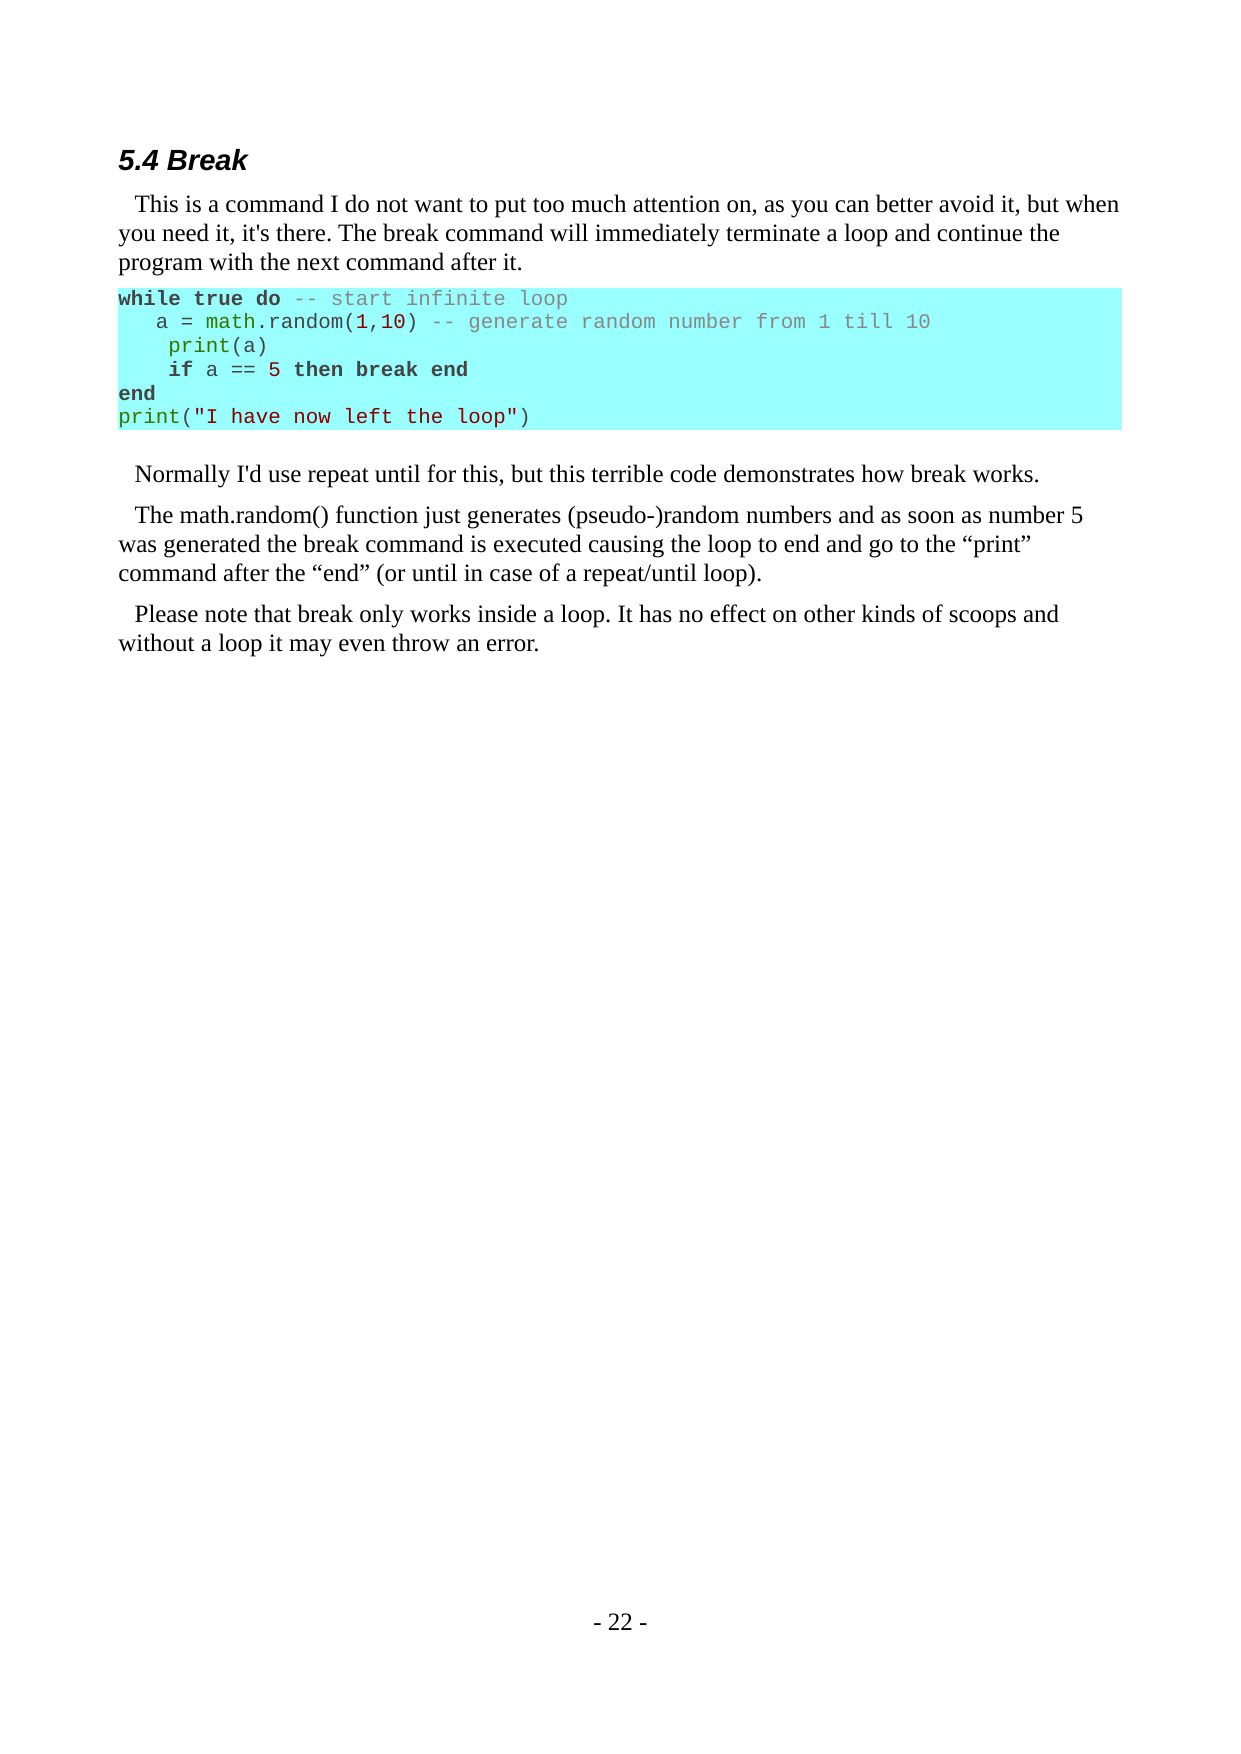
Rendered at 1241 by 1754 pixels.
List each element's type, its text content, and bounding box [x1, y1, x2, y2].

text if a == 5 then break end [118, 359, 1122, 382]
text Please note that break only works inside a loop. It has no effect on other kinds of scoops and without a loop it may even throw an error. [118, 599, 1122, 657]
text The math.random() function just generates (pseudo-)random numbers and as soon as number 5 was generated the break command is executed causing the loop to end and go to the “print” command after the “end” (or until in case of a repeat/until loop). [118, 501, 1122, 587]
text print("I have now left the loop") [118, 406, 1122, 430]
text while true do -- start infinite loop [118, 288, 1122, 312]
text Normally I'd use repeat until for this, but this terrible code demonstrates how break works. [118, 459, 1122, 488]
text print(a) [118, 335, 1122, 359]
text This is a command I do not want to put too much attention on, as you can better avoid it, but when you need it, it's there. The break command will immediately terminate a loop and continue the program with the next command after it. [118, 189, 1122, 275]
text a = math.random(1,10) -- generate random number from 1 till 10 [118, 312, 1122, 335]
subtitle 5.4 Break [118, 143, 1122, 177]
